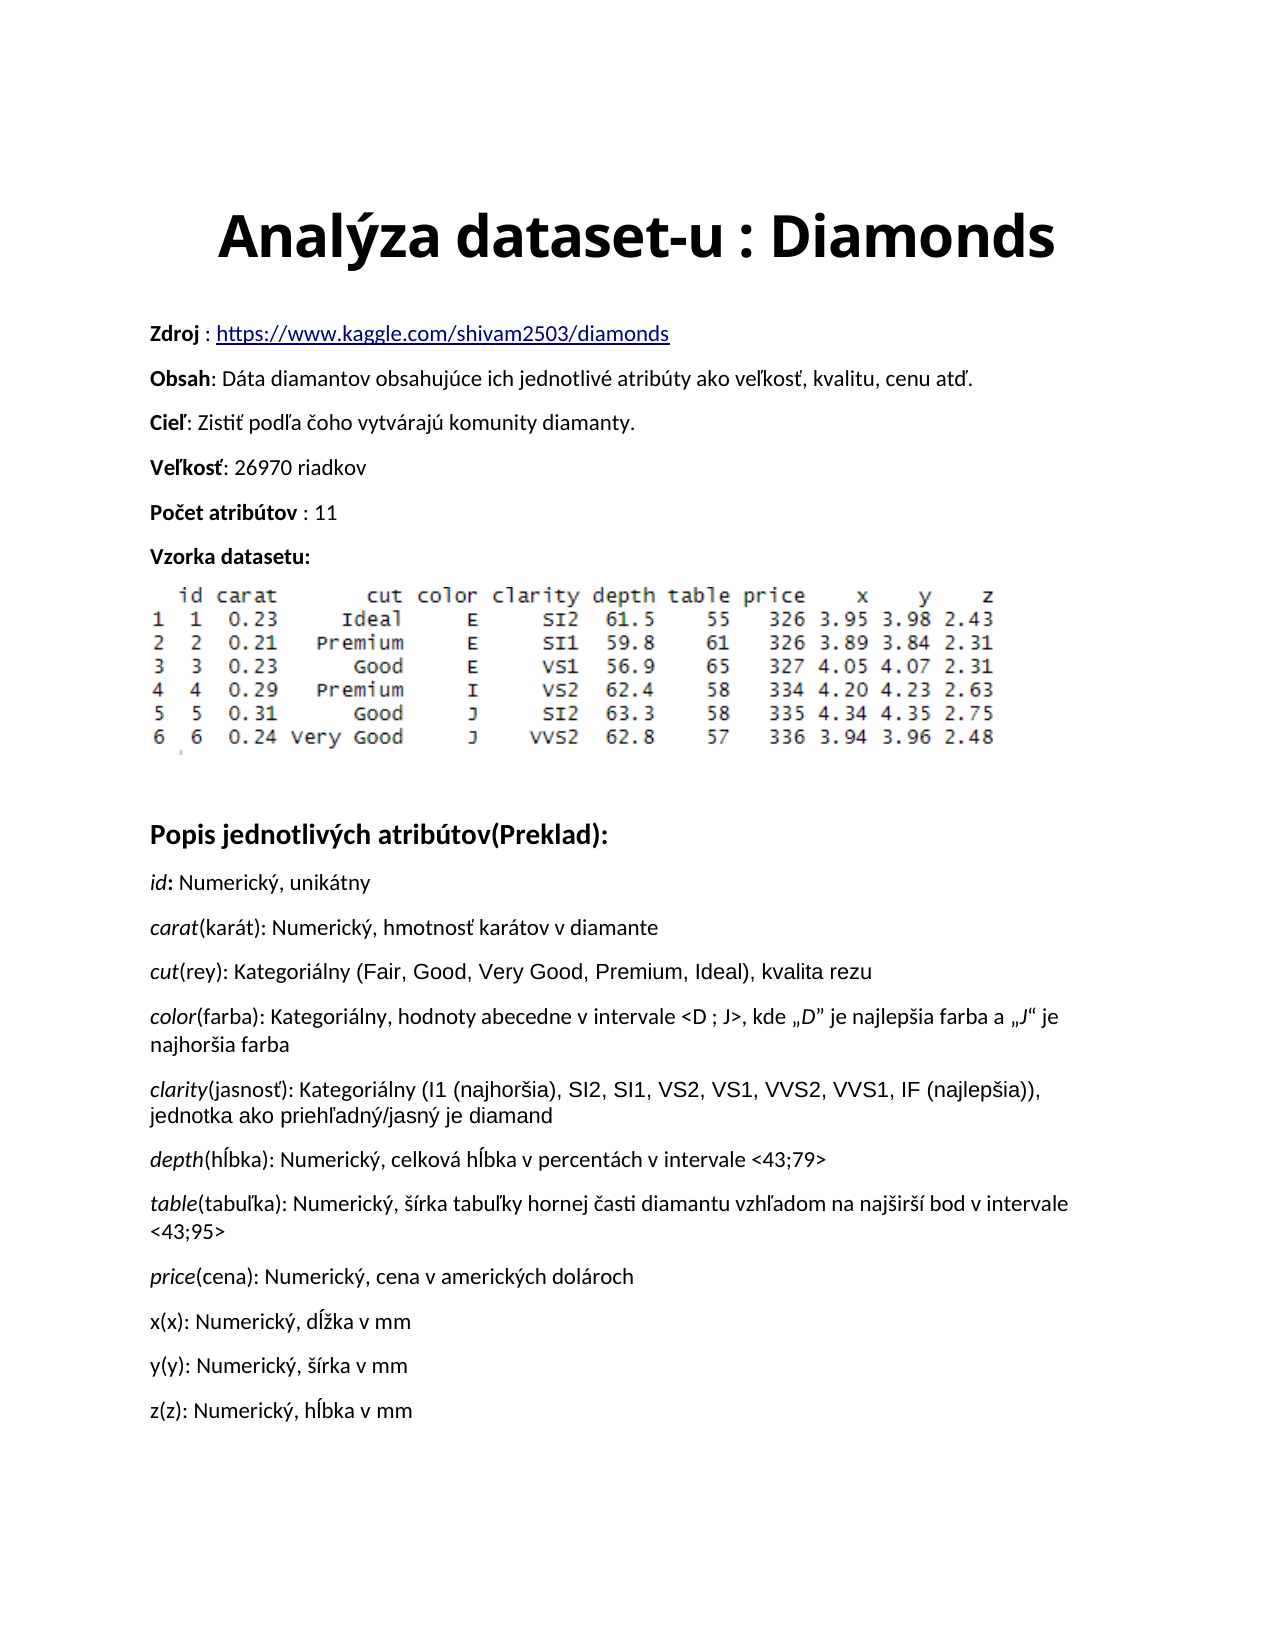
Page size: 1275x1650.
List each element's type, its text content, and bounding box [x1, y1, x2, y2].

text depth(hĺbka): Numerický, celková hĺbka v percentách v intervale <43;79> [150, 1145, 1125, 1173]
text Vzorka datasetu: [150, 542, 1125, 571]
text Veľkosť: 26970 riadkov [150, 453, 1125, 481]
text table(tabuľka): Numerický, šírka tabuľky hornej časti diamantu vzhľadom na najširší bod v intervale <43;95> [150, 1189, 1125, 1245]
text Zdroj : https://www.kaggle.com/shivam2503/diamonds [150, 319, 1125, 347]
text Počet atribútov : 11 [150, 498, 1125, 526]
text cut(rey): Kategoriálny (Fair, Good, Very Good, Premium, Ideal), kvalita rezu [150, 957, 1125, 985]
text Cieľ: Zistiť podľa čoho vytvárajú komunity diamanty. [150, 408, 1125, 436]
text clarity(jasnosť): Kategoriálny (I1 (najhoršia), SI2, SI1, VS2, VS1, VVS2, VVS1, IF (najlepšia)), jednotka ako priehľadný/jasný je diamand [150, 1075, 1125, 1128]
text price(cena): Numerický, cena v amerických dolároch [150, 1262, 1125, 1290]
text color(farba): Kategoriálny, hodnoty abecedne v intervale <D ; J>, kde „D” je najlepšia farba a „J“ je najhoršia farba [150, 1002, 1125, 1058]
text id: Numerický, unikátny [150, 868, 1125, 896]
text Obsah: Dáta diamantov obsahujúce ich jednotlivé atribúty ako veľkosť, kvalitu, cenu atď. [150, 364, 1125, 392]
text Popis jednotlivých atribútov(Preklad): [150, 816, 1125, 851]
text x(x): Numerický, dĺžka v mm [150, 1307, 1125, 1335]
text carat(karát): Numerický, hmotnosť karátov v diamante [150, 913, 1125, 941]
text z(z): Numerický, hĺbka v mm [150, 1396, 1125, 1424]
text y(y): Numerický, šírka v mm [150, 1351, 1125, 1379]
title Analýza dataset-u : Diamonds [150, 195, 1125, 274]
